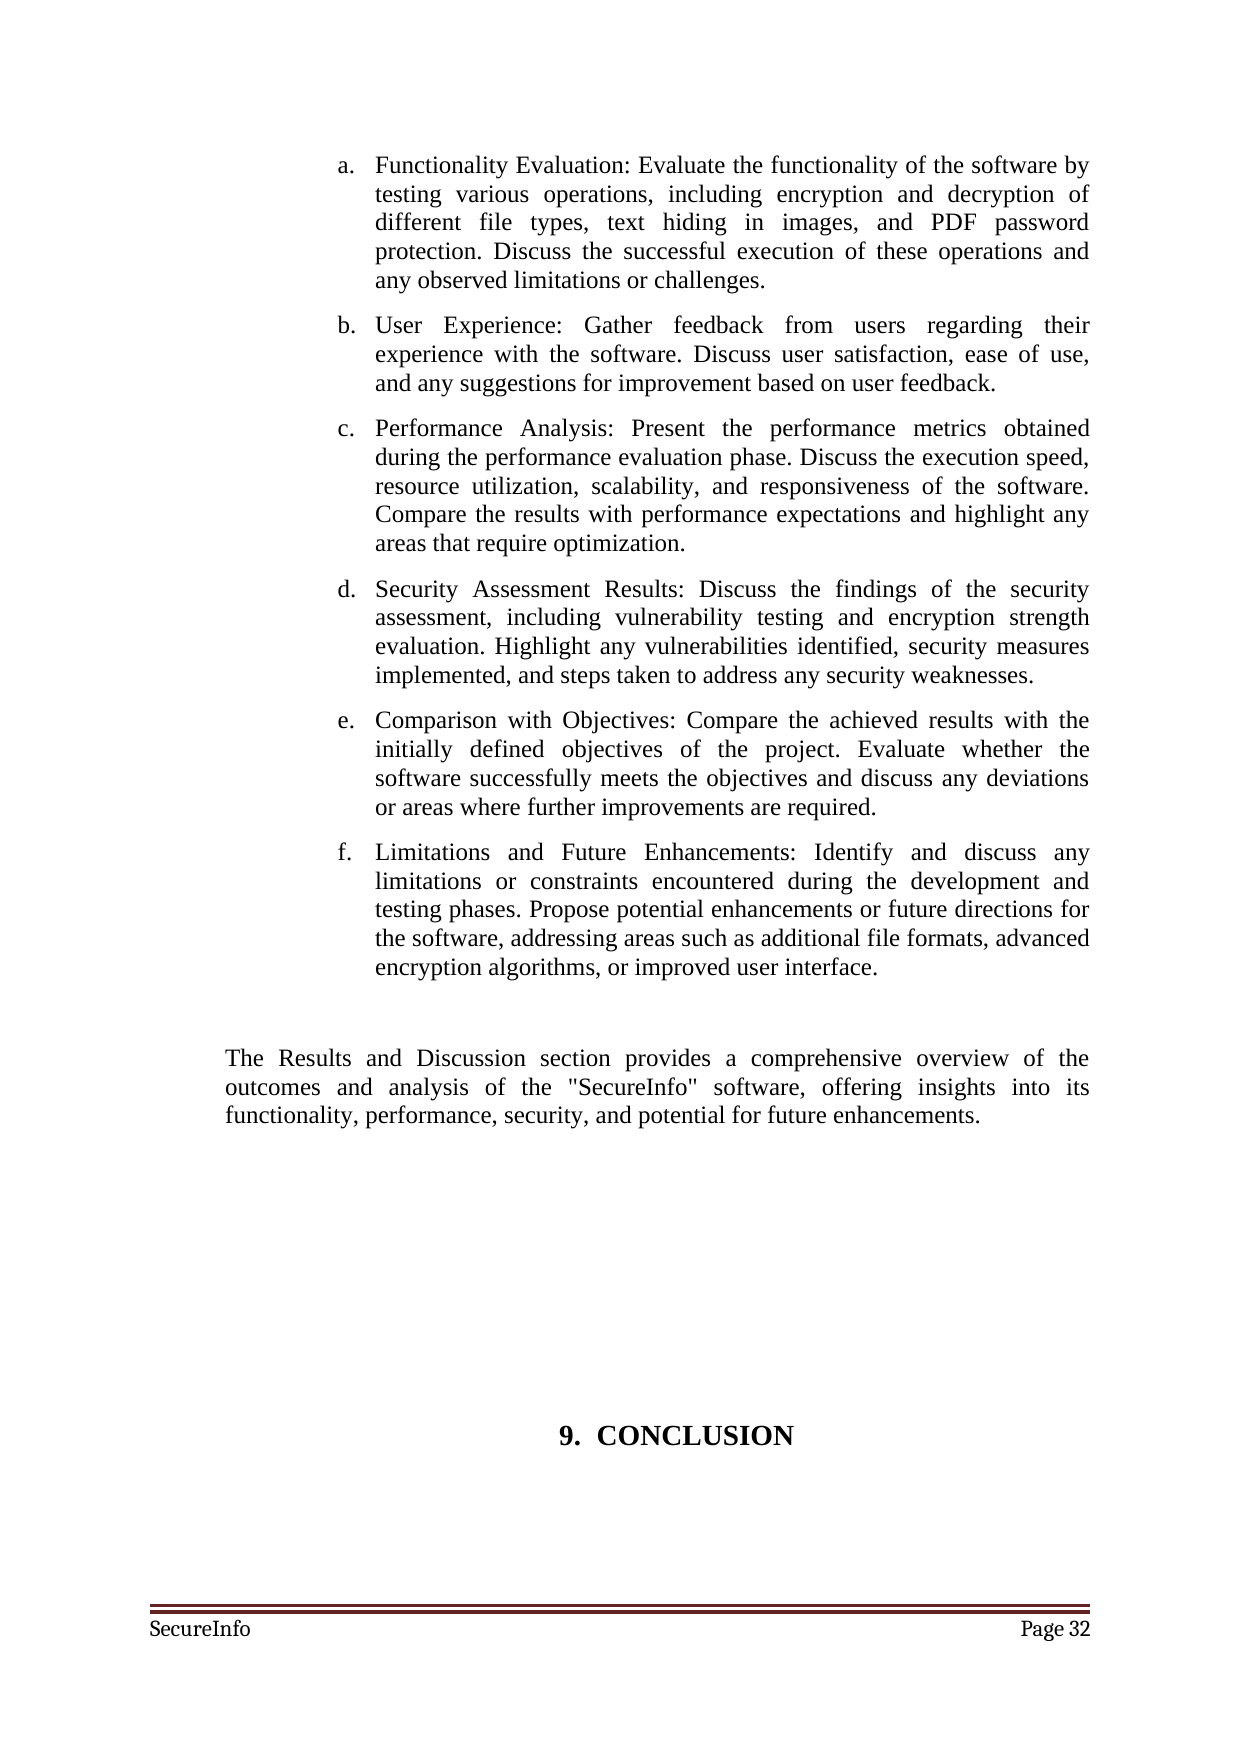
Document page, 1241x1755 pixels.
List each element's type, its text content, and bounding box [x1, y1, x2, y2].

list Comparison with Objectives: Compare the achieved results with the initially defined objectives of the project. Evaluate whether the software successfully meets the objectives and discuss any deviations or areas where further improvements are required. [337, 705, 1090, 820]
list CONCLUSION [262, 1418, 1090, 1452]
list Functionality Evaluation: Evaluate the functionality of the software by testing various operations, including encryption and decryption of different file types, text hiding in images, and PDF password protection. Discuss the successful execution of these operations and any observed limitations or challenges. [337, 150, 1090, 294]
list User Experience: Gather feedback from users regarding their experience with the software. Discuss user satisfaction, ease of use, and any suggestions for improvement based on user feedback. [337, 310, 1090, 397]
list Limitations and Future Enhancements: Identify and discuss any limitations or constraints encountered during the development and testing phases. Propose potential enhancements or future directions for the software, addressing areas such as additional file formats, advanced encryption algorithms, or improved user interface. [337, 837, 1090, 981]
text The Results and Discussion section provides a comprehensive overview of the outcomes and analysis of the "SecureInfo" software, offering insights into its functionality, performance, security, and potential for future enhancements. [225, 1043, 1090, 1129]
list Security Assessment Results: Discuss the findings of the security assessment, including vulnerability testing and encryption strength evaluation. Highlight any vulnerabilities identified, security measures implemented, and steps taken to address any security weaknesses. [337, 574, 1090, 689]
list Performance Analysis: Present the performance metrics obtained during the performance evaluation phase. Discuss the execution speed, resource utilization, scalability, and responsiveness of the software. Compare the results with performance expectations and highlight any areas that require optimization. [337, 413, 1090, 557]
